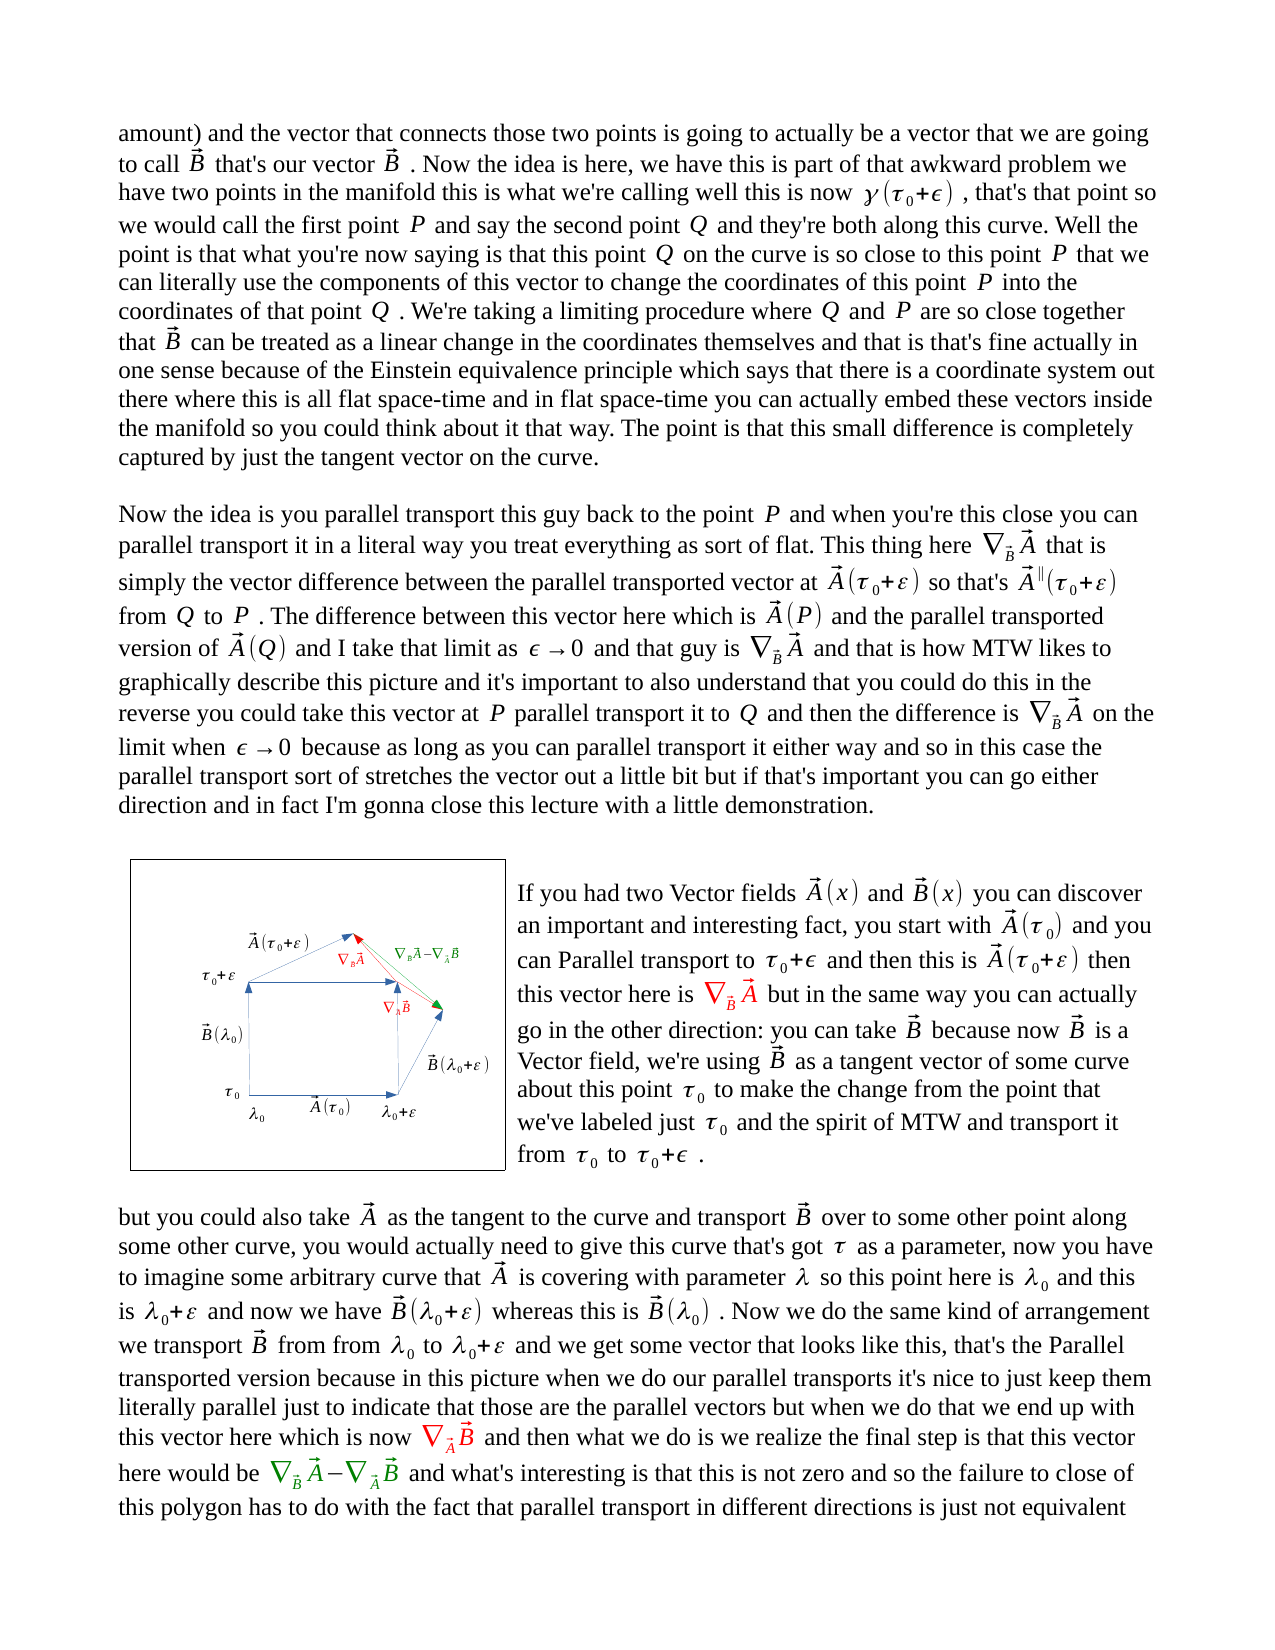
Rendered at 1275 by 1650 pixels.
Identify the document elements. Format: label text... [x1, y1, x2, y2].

text some other curve, you would actually need to give this curve that's gotas a parameter, now you have to imagine some arbitrary curve thatis covering with parameterso this point here isand this isand now we havewhereas this is. Now we do the same kind of arrangement [118, 1231, 1157, 1329]
text parallel transport it in a literal way you treat everything as sort of flat. This thing herethat is simply the vector difference between the parallel transported vector atso that'sfromto. The difference between this vector here which isand the parallel transported [118, 528, 1157, 631]
text we transportfrom fromtoand we get some vector that looks like this, that's the Parallel transported version because in this picture when we do our parallel transports it's nice to just keep them literally parallel just to indicate that those are the parallel vectors but when we do that we end up with this vector here which is nowand then what we do is we realize the final step is that this vector here would beand what's interesting is that this is not zero and so the failure to close of this polygon has to do with the fact that parallel transport in different directions is just not equivalent [118, 1329, 1157, 1521]
text reverse you could take this vector atparallel transport it toand then the difference ison the limit whenbecause as long as you can parallel transport it either way and so in this case the parallel transport sort of stretches the vector out a little bit but if that's important you can go either direction and in fact I'm gonna close this lecture with a little demonstration. [118, 696, 1157, 818]
text version ofand I take that limit asand that guy isand that is how MTW likes to graphically describe this picture and it's important to also understand that you could do this in the [118, 631, 1157, 696]
text but you could also takeas the tangent to the curve and transportover to some other point along [118, 1201, 1157, 1231]
text Vector field, we're usingas a tangent vector of some curve about this pointto make the change from the point that we've labeled justand the spirit of MTW and transport it fromto. [118, 1044, 1157, 1172]
text go in the other direction: you can takebecause nowis a [506, 1013, 1157, 1044]
text If you had two Vector fieldsandyou can discover an important and interesting fact, you start withand you can Parallel transport toand then this isthen this vector here isbut in the same way you can actually [506, 876, 1157, 1013]
text With that in mind we now need a nearby point and that nearby point will be over here and the Vector field will have a value at that point too and the way they draw it is like this(some small amount) and the vector that connects those two points is going to actually be a vector that we are going to callthat's our vector. Now the idea is here, we have this is part of that awkward problem we have two points in the manifold this is what we're calling well this is now, that's that point so we would call the first pointand say the second pointand they're both along this curve. Well the point is that what you're now saying is that this pointon the curve is so close to this pointthat we can literally use the components of this vector to change the coordinates of this pointinto the coordinates of that point. We're taking a limiting procedure whereandare so close together thatcan be treated as a linear change in the coordinates themselves and that is that's fine actually in one sense because of the Einstein equivalence principle which says that there is a coordinate system out there where this is all flat space-time and in flat space-time you can actually embed these vectors inside the manifold so you could think about it that way. The point is that this small difference is completely captured by just the tangent vector on the curve. [118, 118, 1157, 471]
text Now the idea is you parallel transport this guy back to the pointand when you're this close you can [118, 499, 1157, 528]
